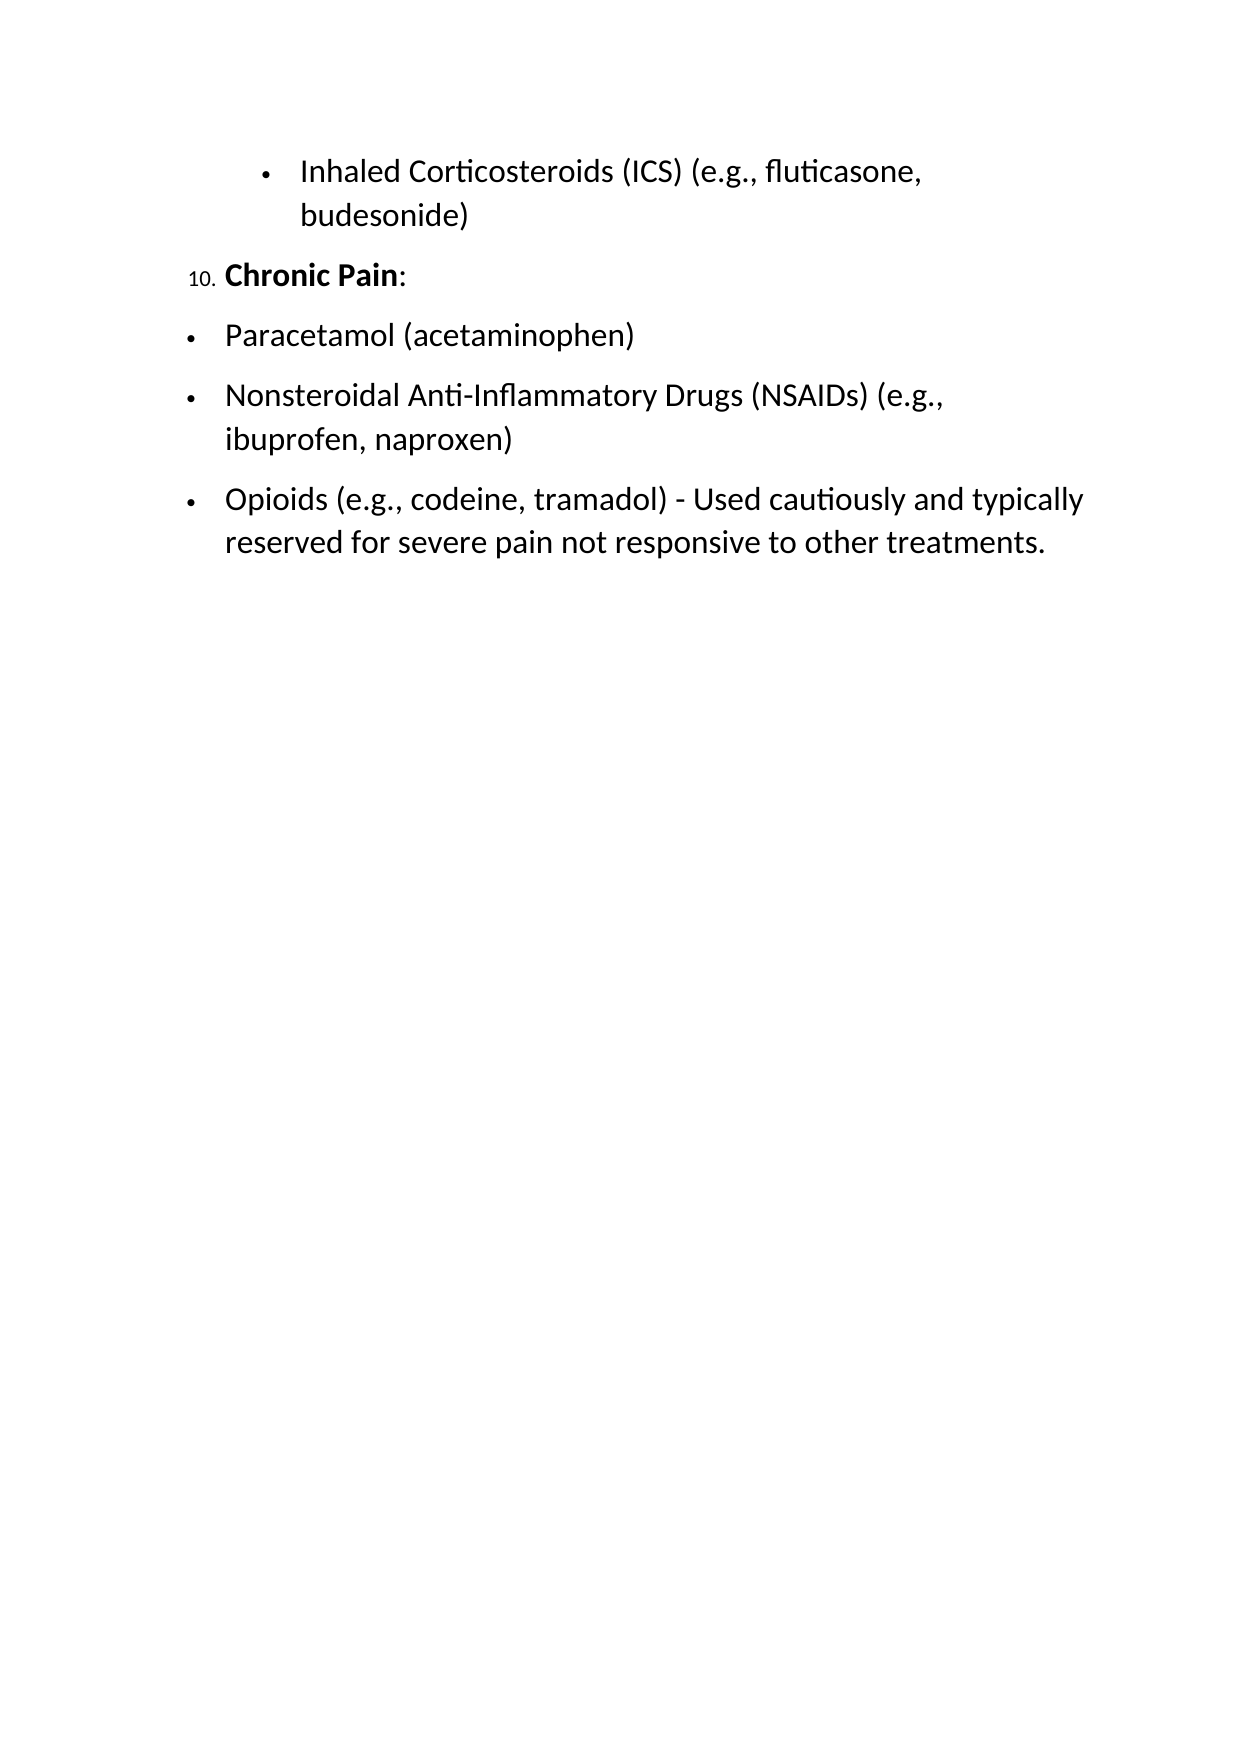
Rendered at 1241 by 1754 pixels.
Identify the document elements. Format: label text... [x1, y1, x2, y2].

list Chronic Pain: [187, 254, 1090, 294]
list Paracetamol (acetaminophen) [187, 314, 1090, 355]
list Opioids (e.g., codeine, tramadol) - Used cautiously and typically reserved for severe pain not responsive to other treatments. [187, 478, 1090, 562]
list Nonsteroidal Anti-Inflammatory Drugs (NSAIDs) (e.g., ibuprofen, naproxen) [187, 374, 1090, 458]
list Inhaled Corticosteroids (ICS) (e.g., fluticasone, budesonide) [262, 150, 1090, 234]
